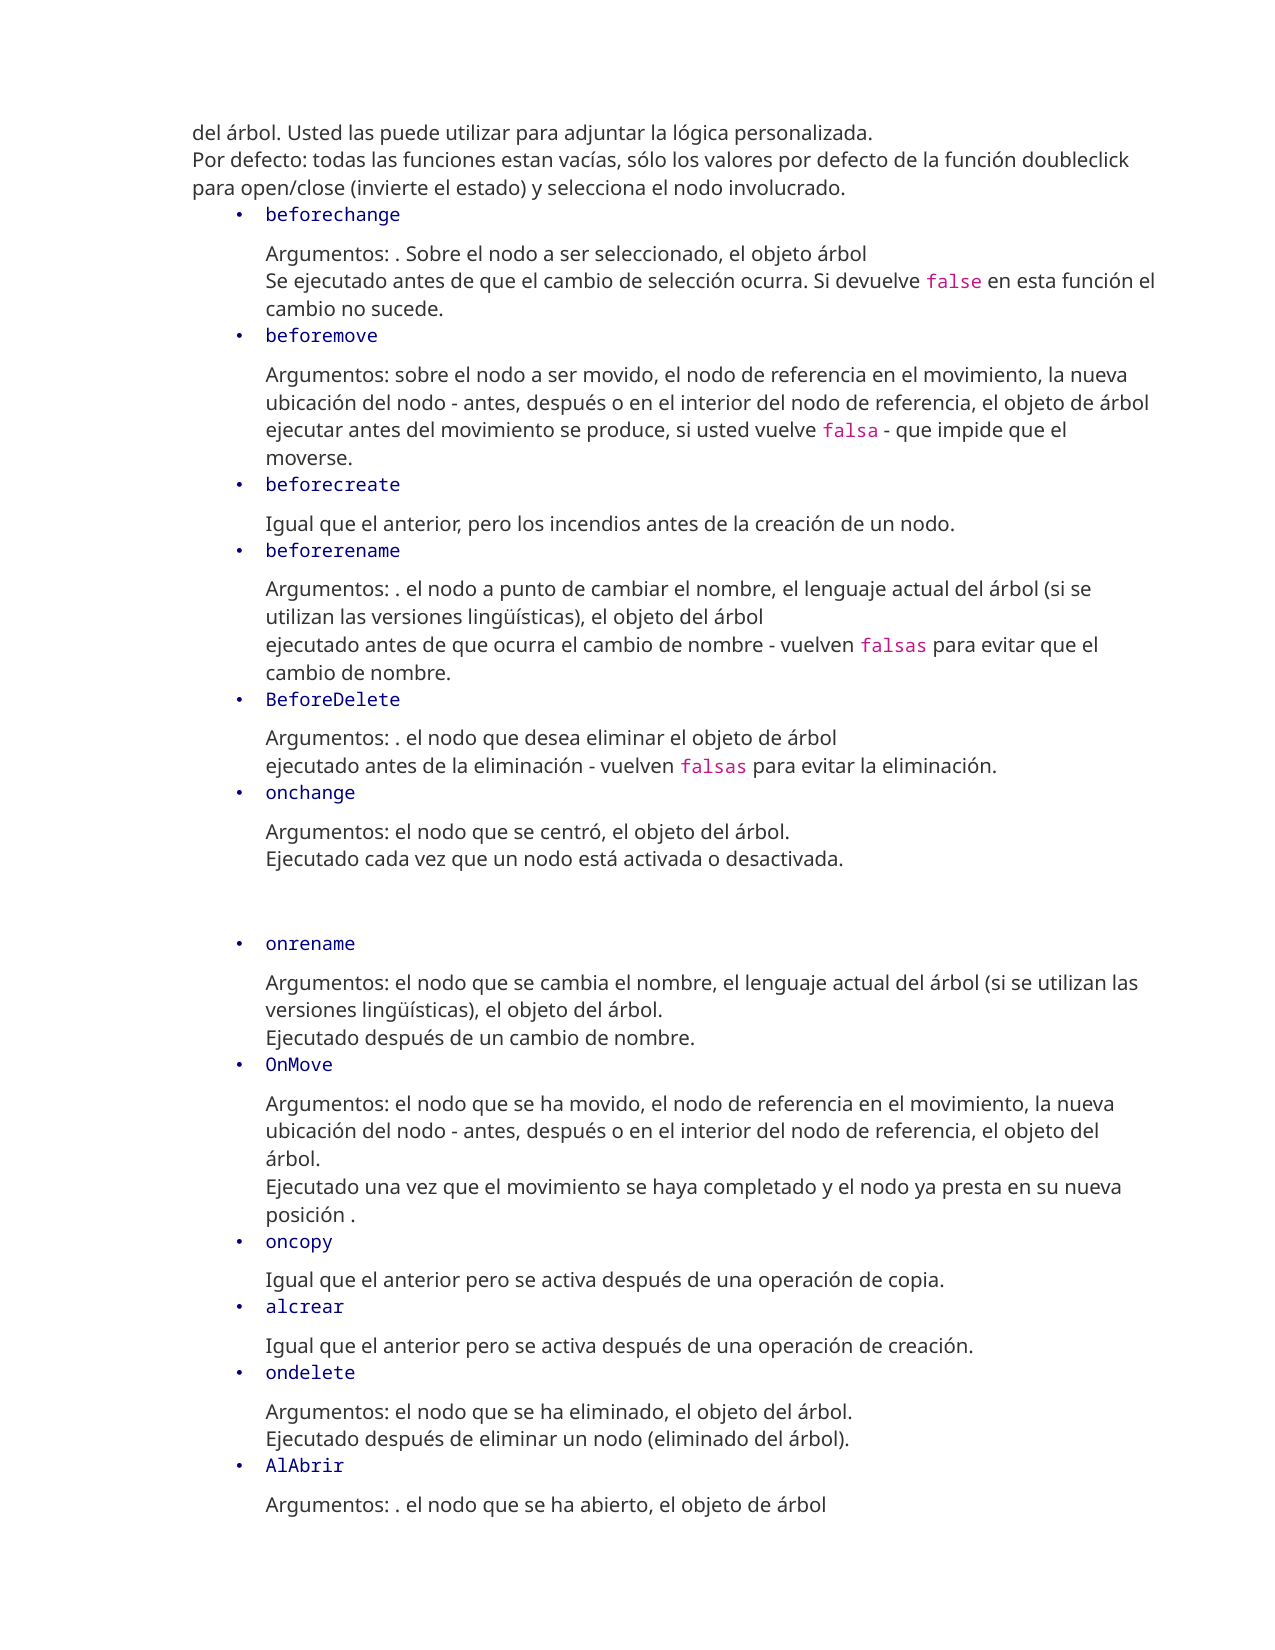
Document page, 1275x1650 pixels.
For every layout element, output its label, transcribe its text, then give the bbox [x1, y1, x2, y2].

list Argumentos: . el nodo que desea eliminar el objeto de árbol ejecutado antes de la eliminación - vuelven falsas para evitar la eliminación. [236, 724, 1157, 779]
list AlAbrir [236, 1453, 1157, 1478]
list Argumentos: . el nodo que se ha abierto, el objeto de árbol [236, 1491, 1157, 1518]
list Argumentos: el nodo que se centró, el ​​objeto del árbol. Ejecutado cada vez que un nodo está activada o desactivada. [236, 817, 1157, 873]
list Argumentos: el nodo que se ha eliminado, el objeto del árbol. Ejecutado después de eliminar un nodo (eliminado del árbol). [236, 1397, 1157, 1453]
list Argumentos: sobre el nodo a ser movido, el nodo de referencia en el movimiento, la nueva ubicación del nodo - antes, después o en el interior del nodo de referencia, el objeto de árbol ejecutar antes del movimiento se produce, si usted vuelve falsa - que impide que el moverse. [236, 360, 1157, 471]
list Argumentos: el nodo que se cambia el nombre, el lenguaje actual del árbol (si se utilizan las versiones lingüísticas), el objeto del árbol. Ejecutado después de un cambio de nombre. [236, 968, 1157, 1051]
list beforechange [236, 201, 1157, 227]
list alcrear [236, 1294, 1157, 1319]
list beforemove [236, 322, 1157, 348]
list ondelete [236, 1359, 1157, 1385]
list onrename [236, 930, 1157, 956]
list onchange [236, 779, 1157, 805]
list beforecreate [236, 471, 1157, 497]
list del árbol. Usted las puede utilizar para adjuntar la lógica personalizada. Por defecto: todas las funciones estan vacías, sólo los valores por defecto de la función doubleclick para open/close (invierte el estado) y selecciona el nodo involucrado. [162, 118, 1157, 201]
list Igual que el anterior pero se activa después de una operación de creación. [236, 1332, 1157, 1359]
list Argumentos: . el nodo a punto de cambiar el nombre, el lenguaje actual del árbol (si se utilizan las versiones lingüísticas), el objeto del árbol ejecutado antes de que ocurra el cambio de nombre - vuelven falsas para evitar que el cambio de nombre. [236, 575, 1157, 686]
list OnMove [236, 1051, 1157, 1077]
list Igual que el anterior pero se activa después de una operación de copia. [236, 1266, 1157, 1294]
list Argumentos: . Sobre el nodo a ser seleccionado, el objeto árbol Se ejecutado antes de que el cambio de selección ocurra. Si devuelve false en esta función el cambio no sucede. [236, 239, 1157, 322]
list BeforeDelete [236, 686, 1157, 711]
list beforerename [236, 537, 1157, 562]
list Argumentos: el nodo que se ha movido, el nodo de referencia en el movimiento, la nueva ubicación del nodo - antes, después o en el interior del nodo de referencia, el objeto del árbol. Ejecutado una vez que el movimiento se haya completado y el nodo ya presta en su nueva posición . [236, 1089, 1157, 1228]
list Igual que el anterior, pero los incendios antes de la creación de un nodo. [236, 509, 1157, 537]
list oncopy [236, 1228, 1157, 1253]
